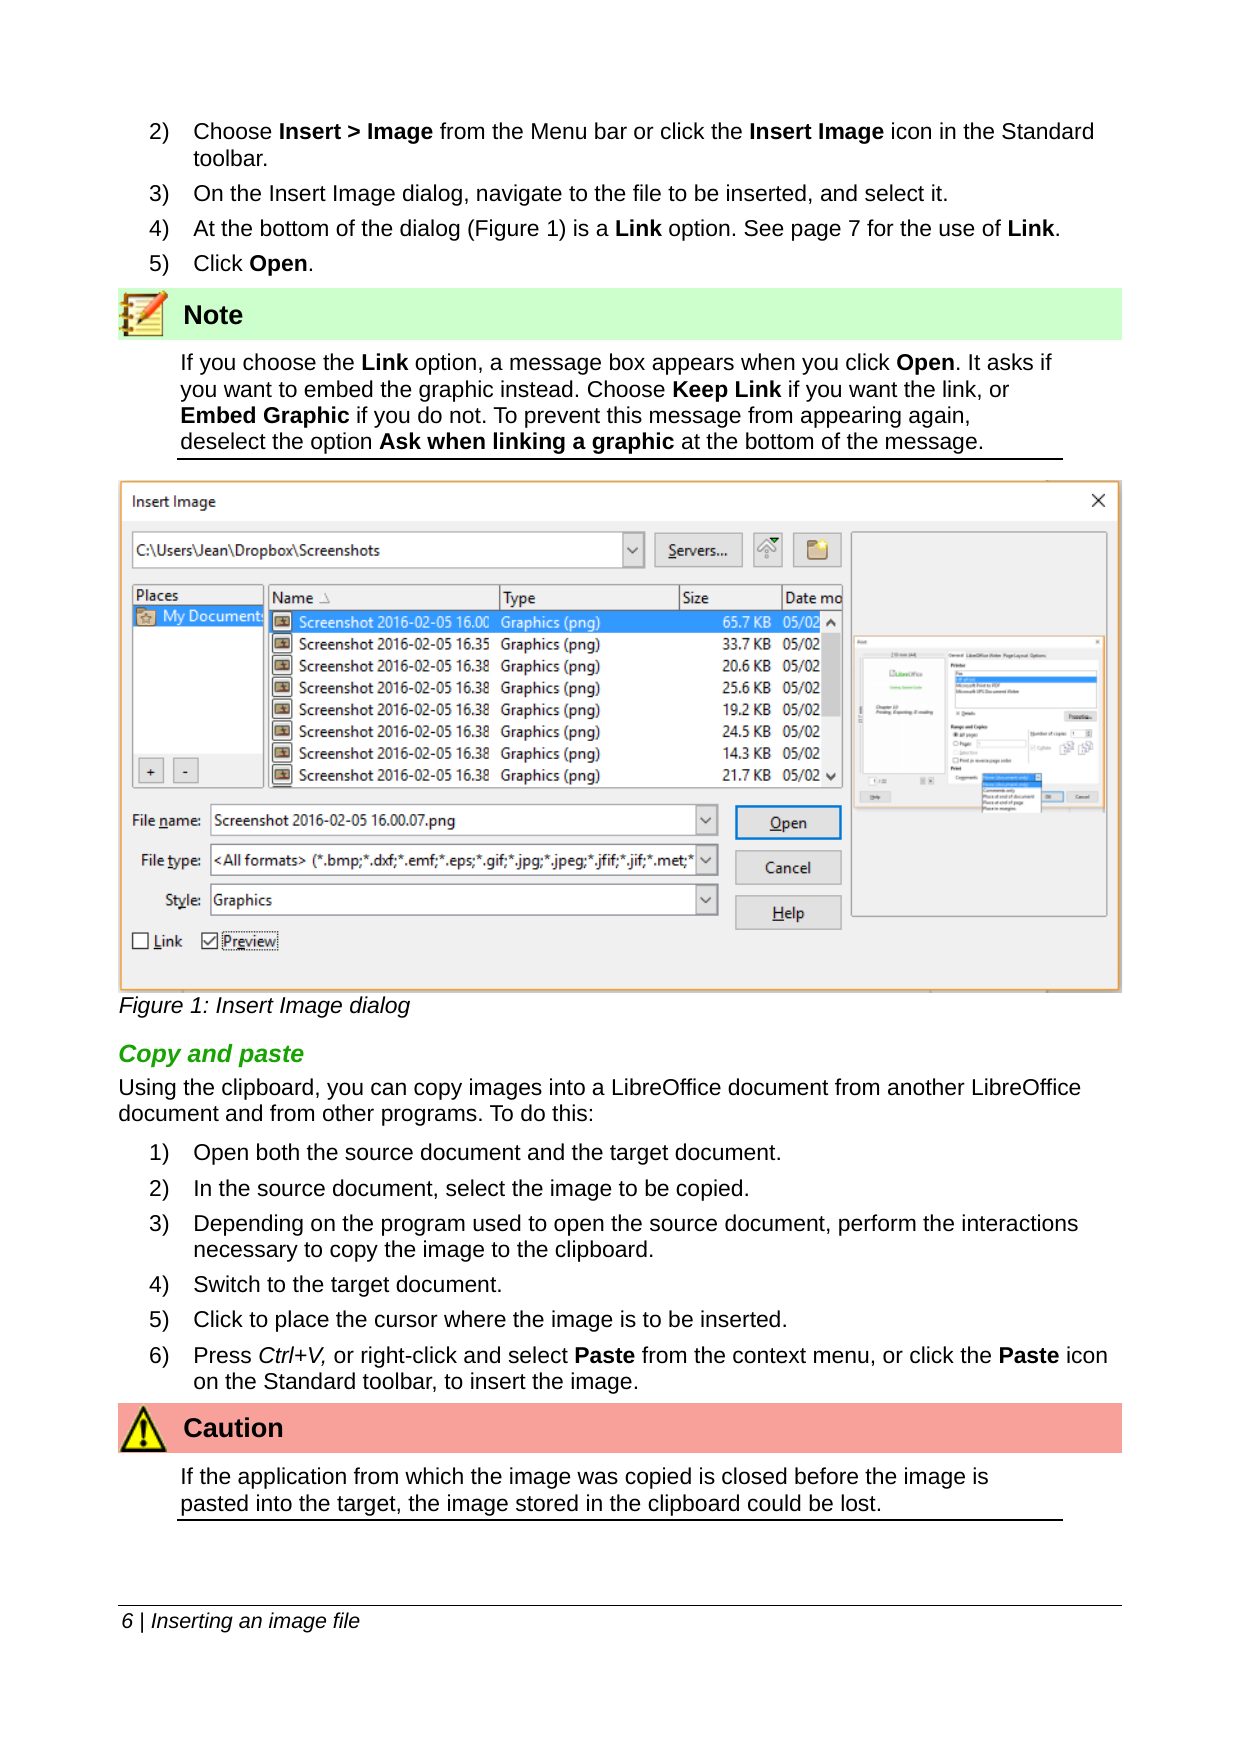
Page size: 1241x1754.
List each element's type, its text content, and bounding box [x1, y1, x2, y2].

list Choose Insert > Image from the Menu bar or click the Insert Image icon in the Standard toolbar. [169, 118, 1122, 171]
subtitle Caution [118, 1403, 1122, 1453]
list Switch to the target document. [169, 1271, 1122, 1298]
list Click to place the cursor where the image is to be inserted. [169, 1306, 1122, 1333]
picture [119, 289, 170, 340]
list On the Insert Image dialog, navigate to the file to be inserted, and select it. [169, 180, 1122, 206]
list Using the clipboard, you can copy images into a LibreOffice document from another LibreOffice document and from other programs. To do this: [118, 1074, 1122, 1127]
text Figure 1: Insert Image dialog [118, 993, 1122, 1019]
picture [118, 480, 1123, 993]
subtitle Copy and paste [118, 1039, 1122, 1068]
picture [119, 1404, 167, 1452]
list In the source document, select the image to be copied. [169, 1174, 1122, 1201]
list Open both the source document and the target document. [169, 1139, 1122, 1166]
list Click Open. [169, 250, 1122, 276]
text If the application from which the image was copied is closed before the image is pasted into the target, the image stored in the clipboard could be lost. [177, 1460, 1063, 1519]
list Press Ctrl+V, or right-click and select Paste from the context menu, or click the Paste icon on the Standard toolbar, to insert the image. [169, 1342, 1122, 1394]
subtitle Note [118, 288, 1122, 340]
list Depending on the program used to open the source document, perform the interactions necessary to copy the image to the clipboard. [169, 1210, 1122, 1262]
list At the bottom of the dialog (Figure 1) is a Link option. See page 7 for the use of Link. [169, 215, 1122, 241]
text If you choose the Link option, a message box appears when you click Open. It asks if you want to embed the graphic instead. Choose Keep Link if you want the link, or Embed Graphic if you do not. To prevent this message from appearing again, deselect the option Ask when linking a graphic at the bottom of the message. [177, 346, 1063, 458]
